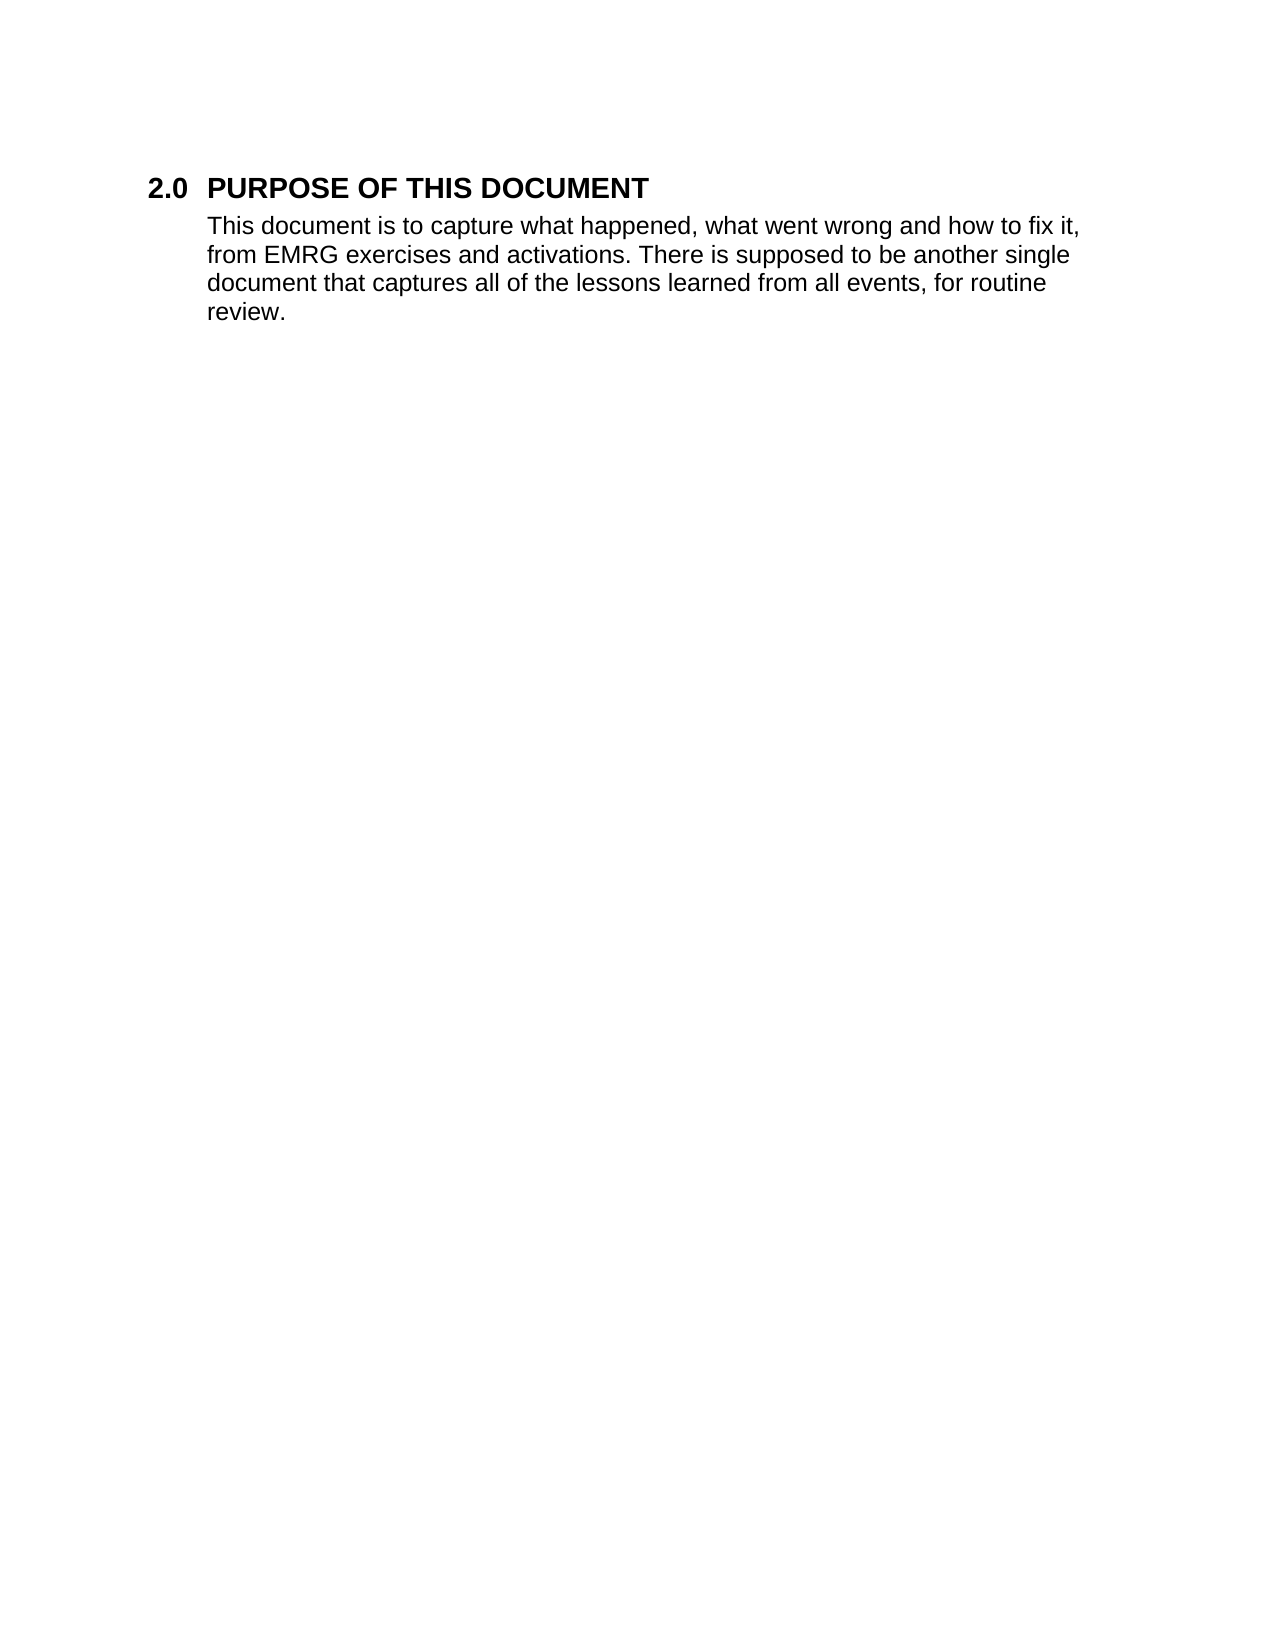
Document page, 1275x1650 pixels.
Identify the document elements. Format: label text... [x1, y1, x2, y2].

text This document is to capture what happened, what went wrong and how to fix it, from EMRG exercises and activations. There is supposed to be another single document that captures all of the lessons learned from all events, for routine review. [207, 211, 1127, 326]
subtitle PURPOSE OF THIS DOCUMENT [148, 171, 1127, 205]
